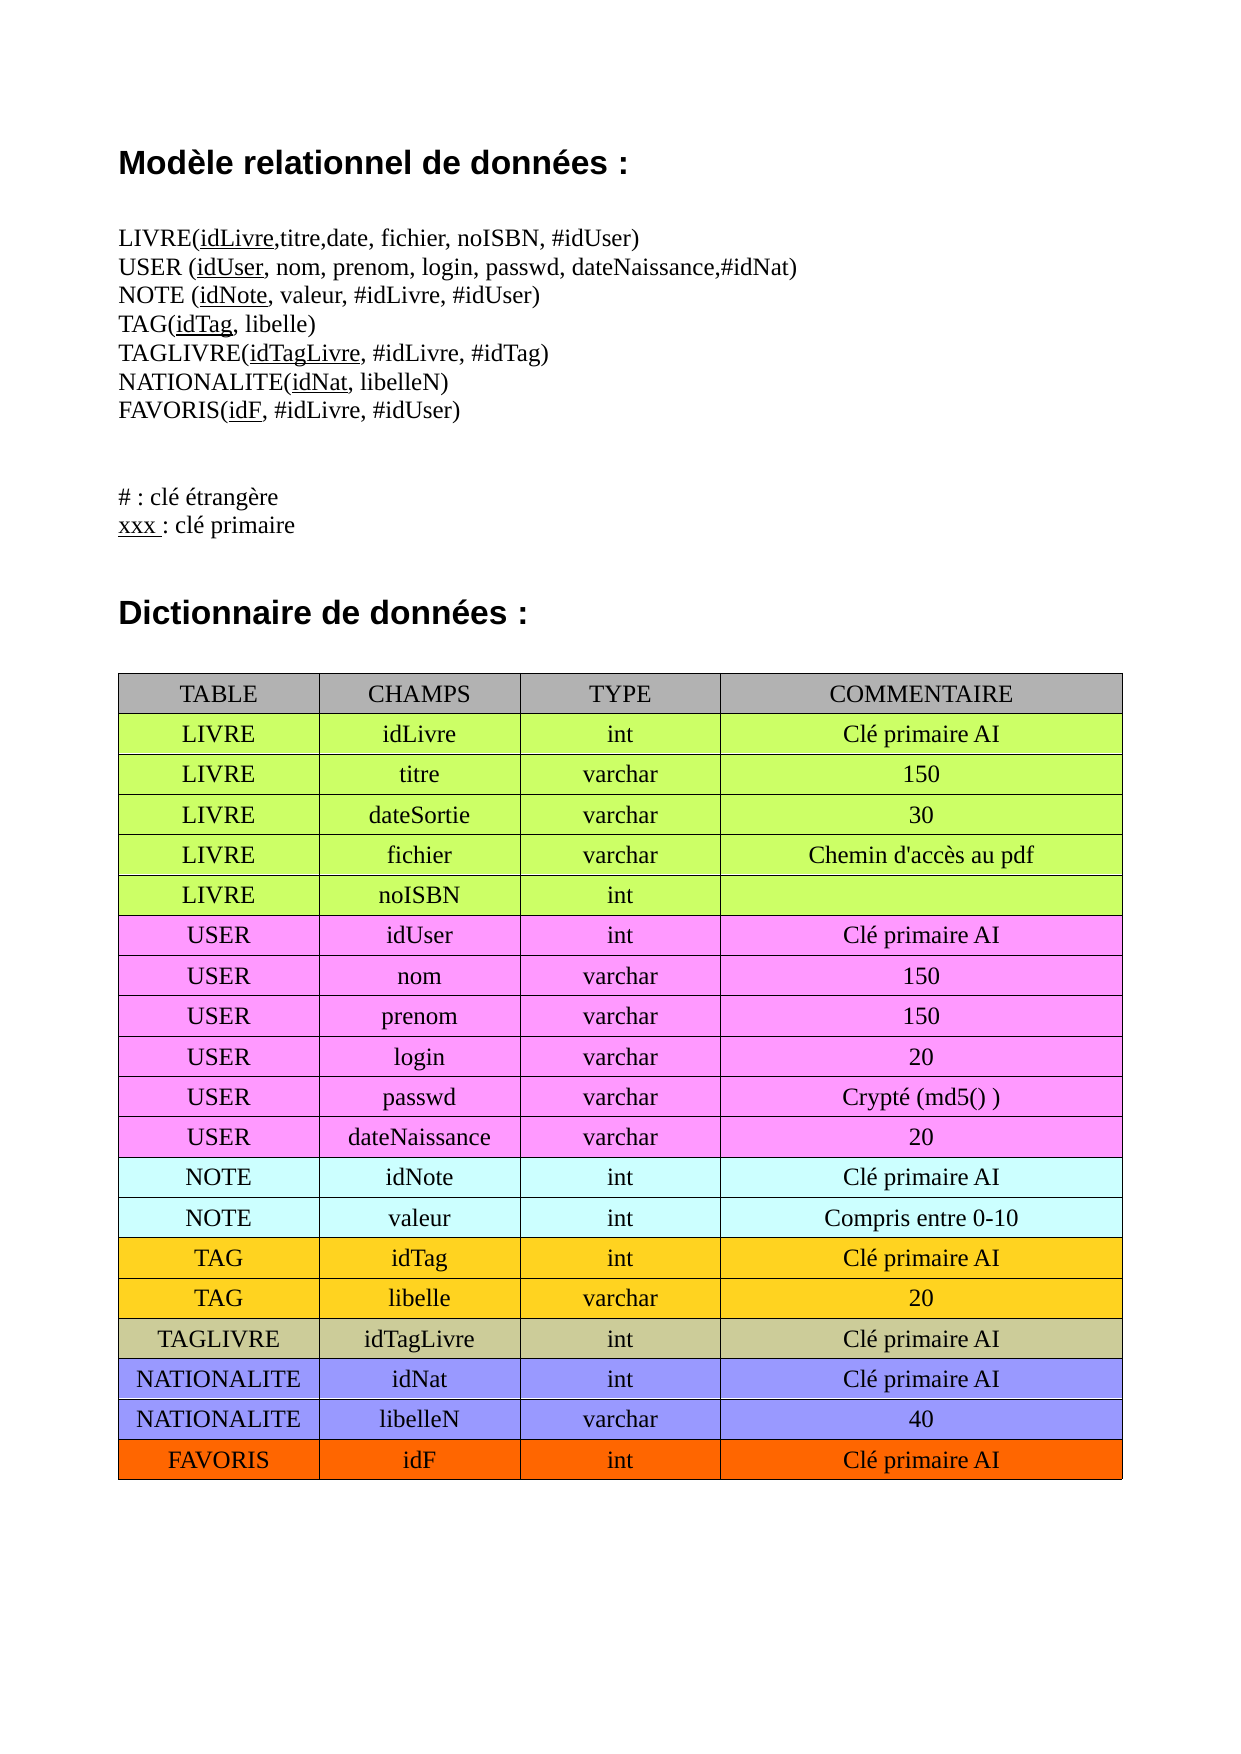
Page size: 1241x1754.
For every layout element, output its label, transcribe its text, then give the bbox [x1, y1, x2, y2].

table_cell NATIONALITE [119, 1359, 319, 1398]
table_cell idNat [320, 1359, 520, 1398]
table_cell int [521, 876, 720, 915]
table_header TYPE [521, 674, 720, 713]
table_cell USER [119, 916, 319, 955]
table_cell Chemin d'accès au pdf [721, 835, 1122, 874]
text # : clé étrangère [118, 482, 1122, 511]
table_cell Compris entre 0-10 [721, 1198, 1122, 1237]
table_cell passwd [320, 1077, 520, 1116]
table_cell int [521, 1238, 720, 1278]
table_cell titre [320, 755, 520, 794]
table_cell TAGLIVRE [119, 1319, 319, 1358]
table_cell Clé primaire AI [721, 1440, 1122, 1479]
table_cell LIVRE [119, 755, 319, 794]
table_cell varchar [521, 1117, 720, 1157]
table_cell libelleN [320, 1400, 520, 1439]
text NOTE (idNote, valeur, #idLivre, #idUser) [118, 281, 1122, 309]
table_cell TAG [119, 1279, 319, 1318]
table_cell int [521, 916, 720, 955]
table_cell Clé primaire AI [721, 1319, 1122, 1358]
table_cell idTagLivre [320, 1319, 520, 1358]
table_cell Crypté (md5() ) [721, 1077, 1122, 1116]
table_cell NOTE [119, 1198, 319, 1237]
table_cell LIVRE [119, 714, 319, 753]
table_cell int [521, 1198, 720, 1237]
table_cell Clé primaire AI [721, 1238, 1122, 1278]
table_cell USER [119, 1077, 319, 1116]
table_cell varchar [521, 835, 720, 874]
text USER (idUser, nom, prenom, login, passwd, dateNaissance,#idNat) [118, 252, 1122, 281]
table_cell LIVRE [119, 876, 319, 915]
subtitle Dictionnaire de données : [118, 593, 1122, 632]
table_header CHAMPS [320, 674, 520, 713]
table_cell prenom [320, 996, 520, 1036]
table_cell NOTE [119, 1158, 319, 1197]
table_cell int [521, 714, 720, 753]
table_cell nom [320, 956, 520, 995]
table_cell 150 [721, 755, 1122, 794]
table_cell USER [119, 1117, 319, 1157]
table_cell dateSortie [320, 795, 520, 834]
table_cell varchar [521, 1400, 720, 1439]
table_cell [721, 876, 1122, 915]
table_cell int [521, 1158, 720, 1197]
table_cell Clé primaire AI [721, 916, 1122, 955]
table_cell USER [119, 956, 319, 995]
text FAVORIS(idF, #idLivre, #idUser) [118, 396, 1122, 424]
table_cell varchar [521, 1037, 720, 1076]
table_cell dateNaissance [320, 1117, 520, 1157]
table_cell 150 [721, 996, 1122, 1036]
table_cell Clé primaire AI [721, 1158, 1122, 1197]
table_header TABLE [119, 674, 319, 713]
table_cell TAG [119, 1238, 319, 1278]
table_cell varchar [521, 755, 720, 794]
table_cell varchar [521, 956, 720, 995]
table_cell FAVORIS [119, 1440, 319, 1479]
table_cell libelle [320, 1279, 520, 1318]
text TAGLIVRE(idTagLivre, #idLivre, #idTag) [118, 338, 1122, 367]
table_cell LIVRE [119, 795, 319, 834]
table_cell 40 [721, 1400, 1122, 1439]
table_cell login [320, 1037, 520, 1076]
table_cell 20 [721, 1279, 1122, 1318]
table_cell int [521, 1359, 720, 1398]
table_cell USER [119, 1037, 319, 1076]
table_cell idTag [320, 1238, 520, 1278]
text LIVRE(idLivre,titre,date, fichier, noISBN, #idUser) [118, 223, 1122, 252]
table_cell NATIONALITE [119, 1400, 319, 1439]
table_cell valeur [320, 1198, 520, 1237]
table_cell int [521, 1440, 720, 1479]
table_cell varchar [521, 1077, 720, 1116]
table_cell idUser [320, 916, 520, 955]
text xxx : clé primaire [118, 511, 1122, 539]
table_cell idNote [320, 1158, 520, 1197]
table_cell idF [320, 1440, 520, 1479]
table_cell USER [119, 996, 319, 1036]
table_cell fichier [320, 835, 520, 874]
table_cell int [521, 1319, 720, 1358]
subtitle Modèle relationnel de données : [118, 143, 1122, 182]
table_cell Clé primaire AI [721, 714, 1122, 753]
text NATIONALITE(idNat, libelleN) [118, 367, 1122, 396]
table_cell idLivre [320, 714, 520, 753]
text TAG(idTag, libelle) [118, 309, 1122, 338]
table_cell Clé primaire AI [721, 1359, 1122, 1398]
table_cell varchar [521, 795, 720, 834]
table_cell 30 [721, 795, 1122, 834]
table_cell 20 [721, 1117, 1122, 1157]
table_cell LIVRE [119, 835, 319, 874]
table_cell varchar [521, 996, 720, 1036]
table_cell varchar [521, 1279, 720, 1318]
table_cell 20 [721, 1037, 1122, 1076]
table_cell 150 [721, 956, 1122, 995]
table_cell noISBN [320, 876, 520, 915]
table_header COMMENTAIRE [721, 674, 1122, 713]
